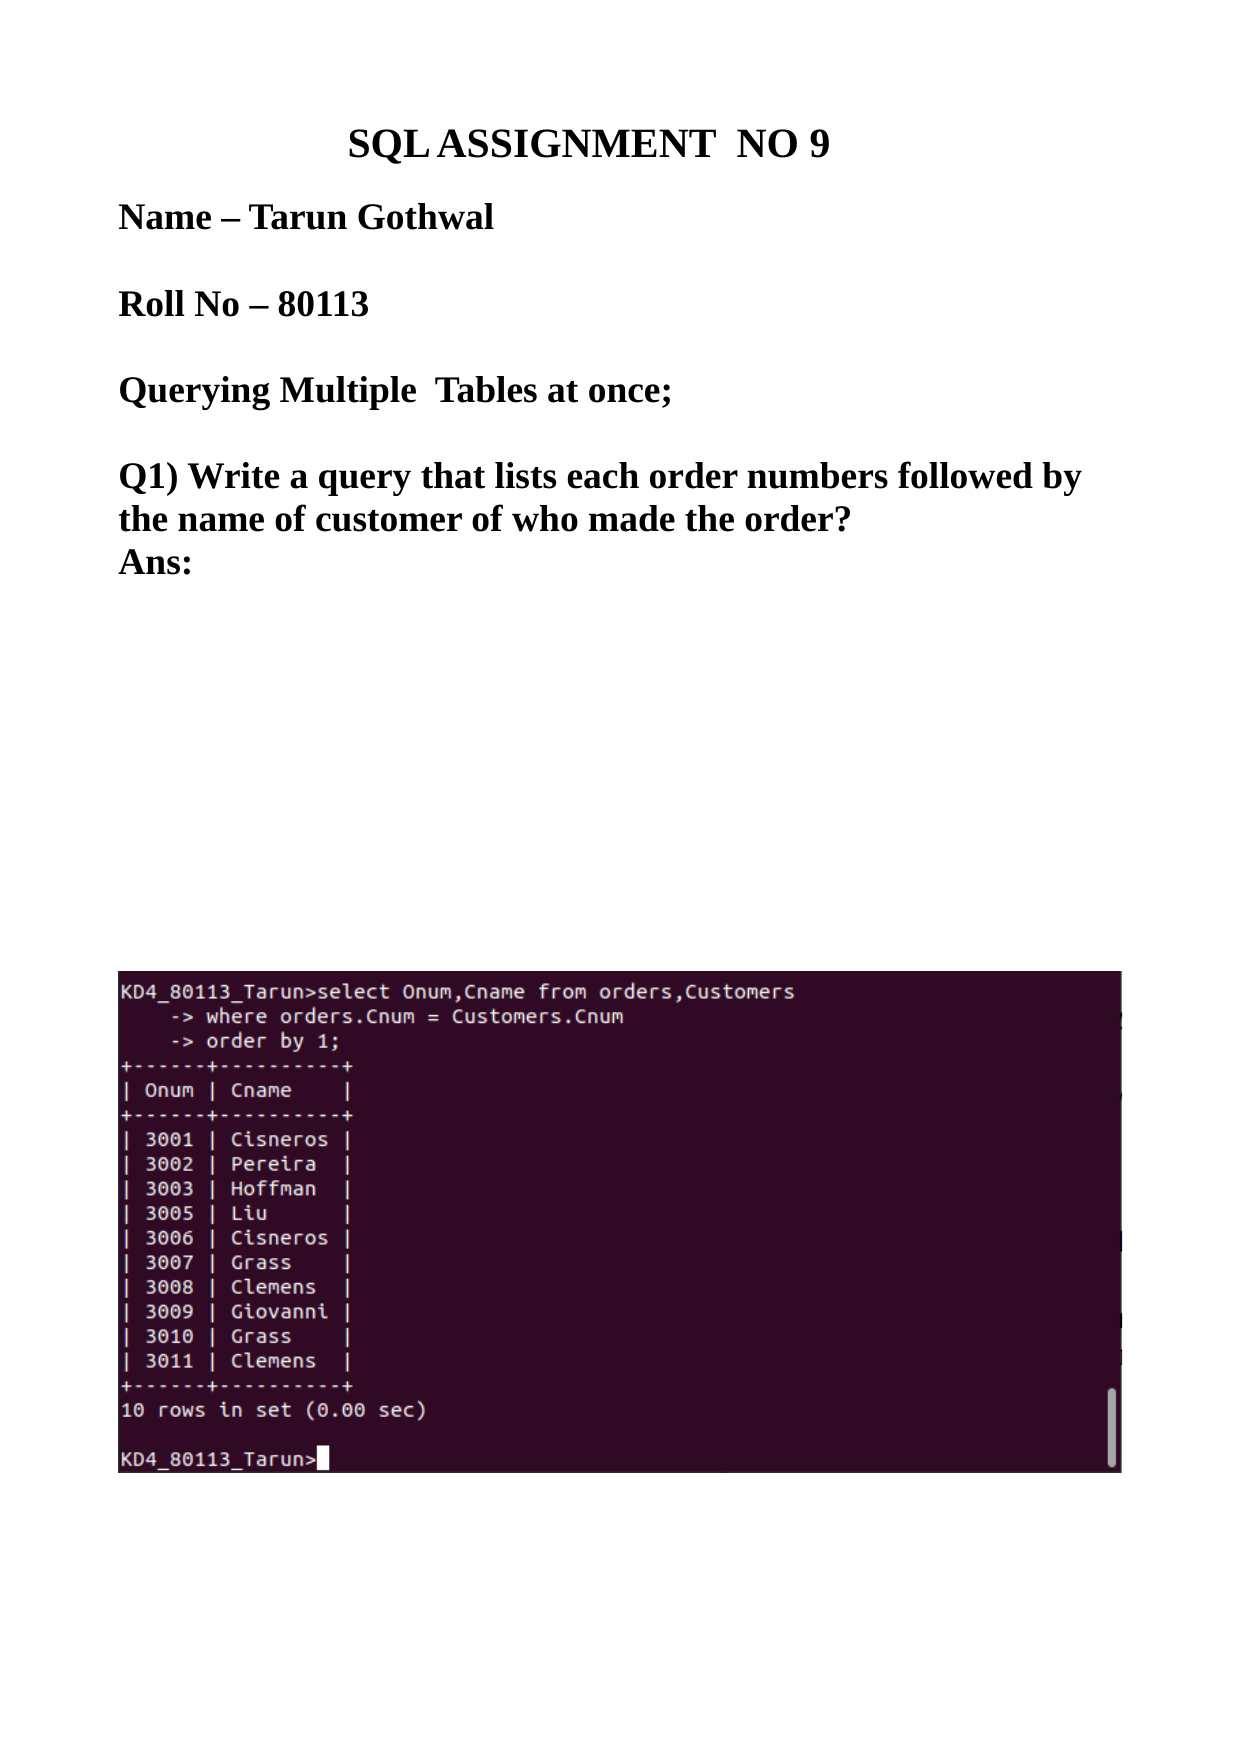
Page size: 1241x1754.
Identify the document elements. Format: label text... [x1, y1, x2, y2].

text SQL ASSIGNMENT NO 9 [118, 118, 1122, 166]
text Ans: [118, 540, 1122, 583]
picture [118, 971, 1123, 1473]
text Querying Multiple Tables at once; [118, 367, 1122, 410]
text Name – Tarun Gothwal [118, 195, 1122, 238]
text Q1) Write a query that lists each order numbers followed by the name of customer of who made the order? [118, 453, 1122, 540]
text Roll No – 80113 [118, 281, 1122, 324]
